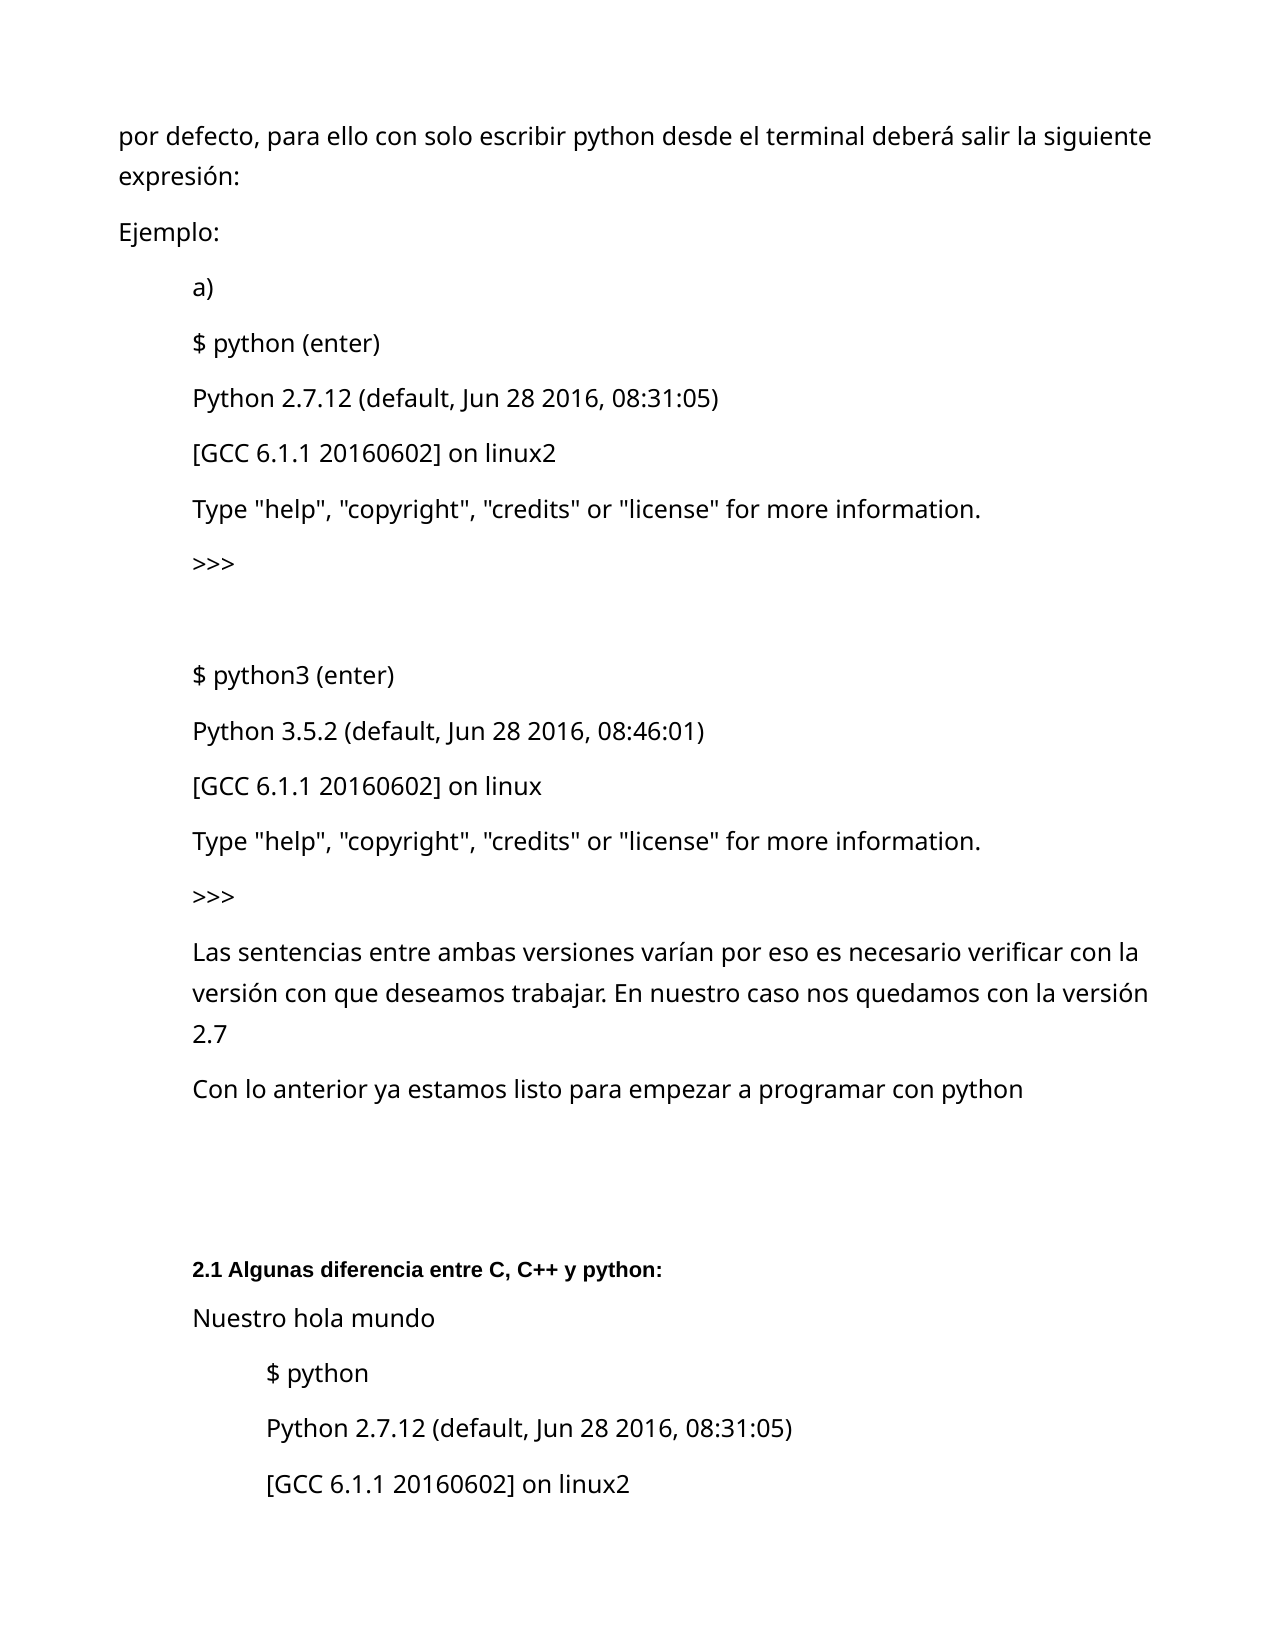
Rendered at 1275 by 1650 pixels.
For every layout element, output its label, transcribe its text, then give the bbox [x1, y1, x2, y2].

text $ python (enter) [192, 325, 1157, 359]
text Type "help", "copyright", "credits" or "license" for more information. [192, 824, 1157, 858]
text Python 3.5.2 (default, Jun 28 2016, 08:46:01) [192, 713, 1157, 747]
text >>> [192, 547, 1157, 581]
text $ python3 (enter) [192, 658, 1157, 692]
text >>> [192, 879, 1157, 913]
text Python 2.7.12 (default, Jun 28 2016, 08:31:05) [266, 1411, 1157, 1445]
text Ejemplo: [118, 214, 1157, 248]
text [GCC 6.1.1 20160602] on linux2 [266, 1466, 1157, 1501]
text por defecto, para ello con solo escribir python desde el terminal deberá salir la siguiente expresión: [118, 118, 1157, 193]
text [GCC 6.1.1 20160602] on linux2 [192, 436, 1157, 470]
text Con lo anterior ya estamos listo para empezar a programar con python [192, 1072, 1157, 1106]
text $ python [266, 1356, 1157, 1390]
text Las sentencias entre ambas versiones varían por eso es necesario verificar con la versión con que deseamos trabajar. En nuestro caso nos quedamos con la versión 2.7 [192, 935, 1157, 1051]
text Nuestro hola mundo [192, 1300, 1157, 1334]
text [GCC 6.1.1 20160602] on linux [192, 768, 1157, 803]
subtitle 2.1 Algunas diferencia entre C, C++ y python: [192, 1257, 1157, 1282]
text a) [192, 270, 1157, 304]
text Python 2.7.12 (default, Jun 28 2016, 08:31:05) [192, 381, 1157, 415]
text Type "help", "copyright", "credits" or "license" for more information. [192, 491, 1157, 526]
